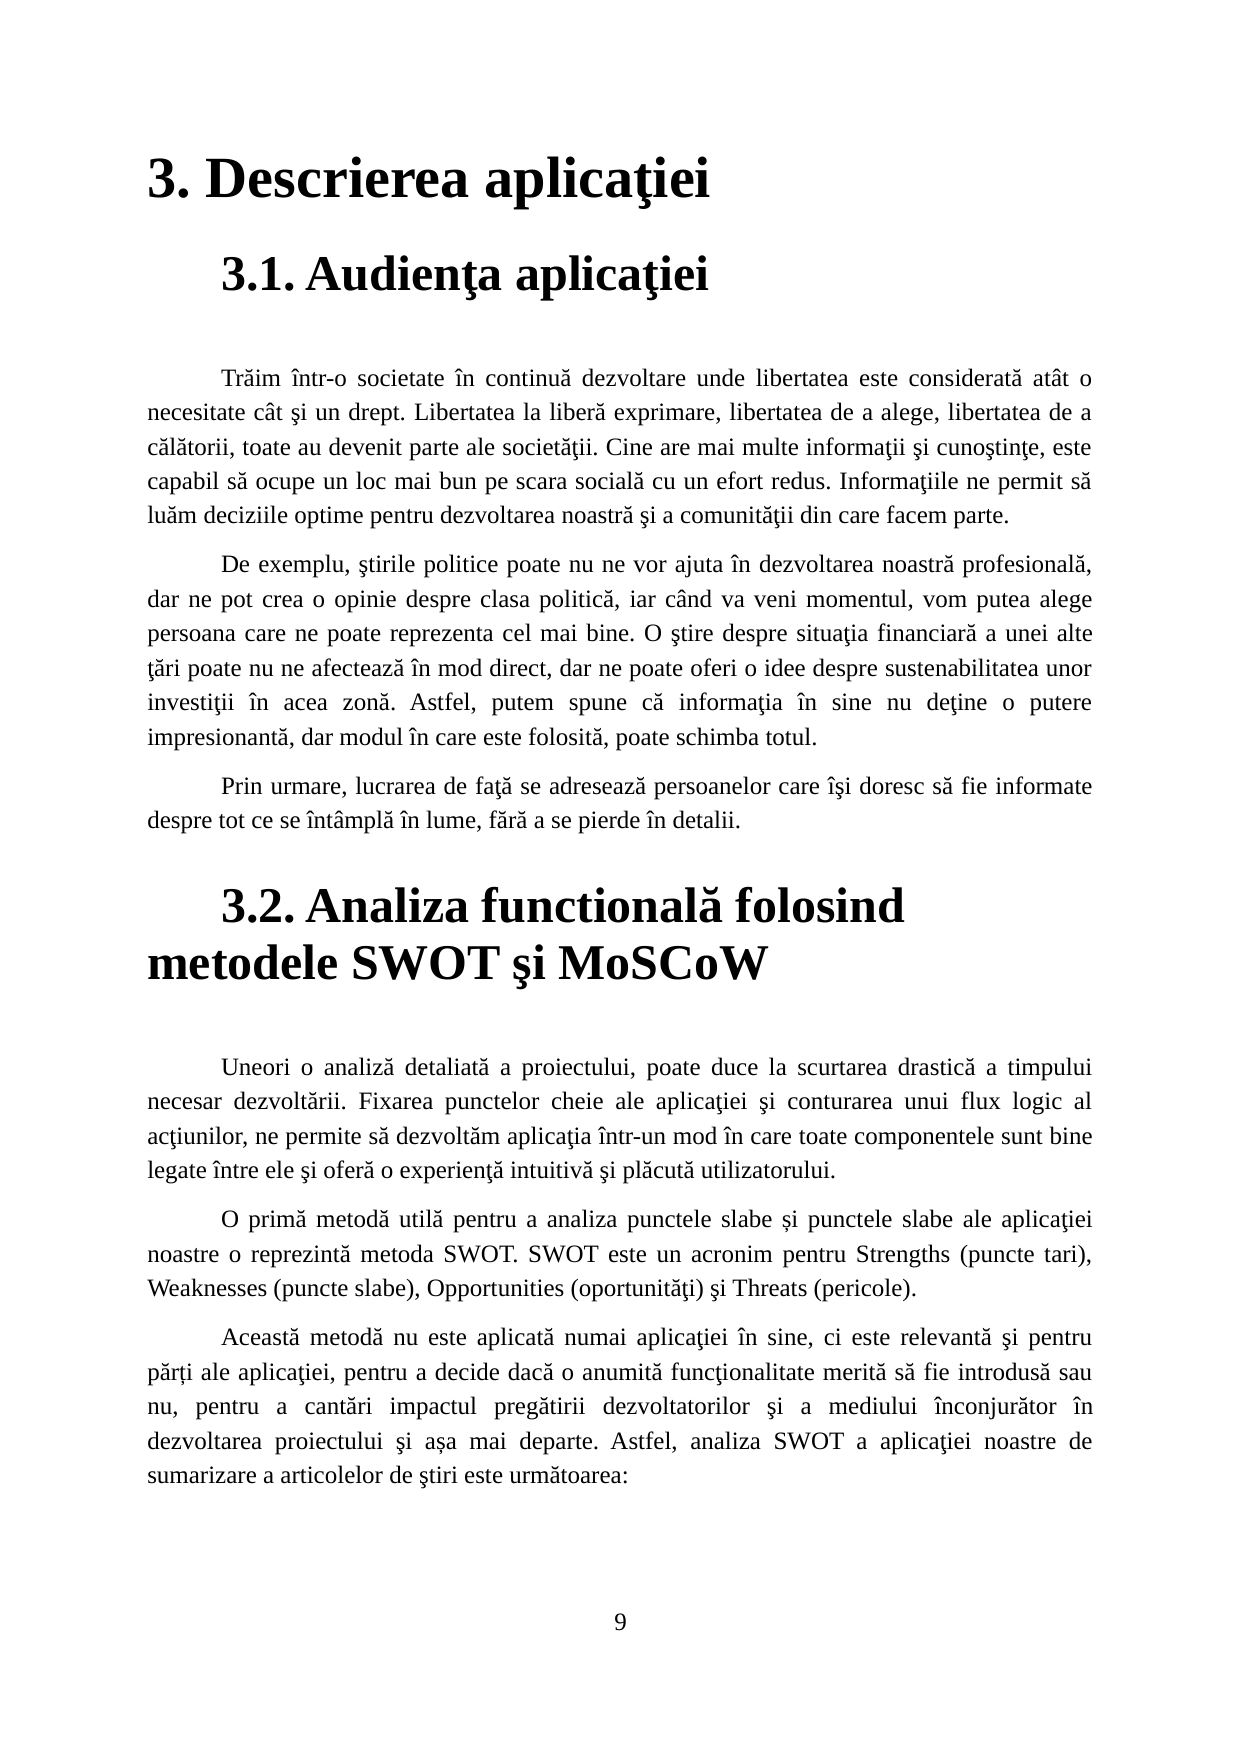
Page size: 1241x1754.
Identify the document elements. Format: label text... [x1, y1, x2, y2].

subtitle 3.2. Analiza functională folosind metodele SWOT şi MoSCoW [147, 875, 1093, 990]
text Trăim într-o societate în continuă dezvoltare unde libertatea este considerată atât o necesitate cât şi un drept. Libertatea la liberă exprimare, libertatea de a alege, libertatea de a călătorii, toate au devenit parte ale societăţii. Cine are mai multe informaţii şi cunoştinţe, este capabil să ocupe un loc mai bun pe scara socială cu un efort redus. Informaţiile ne permit să luăm deciziile optime pentru dezvoltarea noastră şi a comunităţii din care facem parte. [147, 363, 1093, 529]
text De exemplu, ştirile politice poate nu ne vor ajuta în dezvoltarea noastră profesională, dar ne pot crea o opinie despre clasa politică, iar când va veni momentul, vom putea alege persoana care ne poate reprezenta cel mai bine. O ştire despre situaţia financiară a unei alte ţări poate nu ne afectează în mod direct, dar ne poate oferi o idee despre sustenabilitatea unor investiţii în acea zonă. Astfel, putem spune că informaţia în sine nu deţine o putere impresionantă, dar modul în care este folosită, poate schimba totul. [147, 549, 1093, 751]
text Această metodă nu este aplicată numai aplicaţiei în sine, ci este relevantă şi pentru părți ale aplicaţiei, pentru a decide dacă o anumită funcţionalitate merită să fie introdusă sau nu, pentru a cantări impactul pregătirii dezvoltatorilor şi a mediului înconjurător în dezvoltarea proiectului şi așa mai departe. Astfel, analiza SWOT a aplicaţiei noastre de sumarizare a articolelor de ştiri este următoarea: [147, 1322, 1093, 1489]
text O primă metodă utilă pentru a analiza punctele slabe și punctele slabe ale aplicaţiei noastre o reprezintă metoda SWOT. SWOT este un acronim pentru Strengths (puncte tari), Weaknesses (puncte slabe), Opportunities (oportunităţi) şi Threats (pericole). [147, 1204, 1093, 1302]
subtitle 3. Descrierea aplicaţiei [147, 143, 1093, 210]
text Uneori o analiză detaliată a proiectului, poate duce la scurtarea drastică a timpului necesar dezvoltării. Fixarea punctelor cheie ale aplicaţiei şi conturarea unui flux logic al acţiunilor, ne permite să dezvoltăm aplicaţia într-un mod în care toate componentele sunt bine legate între ele şi oferă o experienţă intuitivă şi plăcută utilizatorului. [147, 1052, 1093, 1184]
subtitle 3.1. Audienţa aplicaţiei [147, 243, 1093, 301]
text Prin urmare, lucrarea de faţă se adresează persoanelor care îşi doresc să fie informate despre tot ce se întâmplă în lume, fără a se pierde în detalii. [147, 771, 1093, 834]
